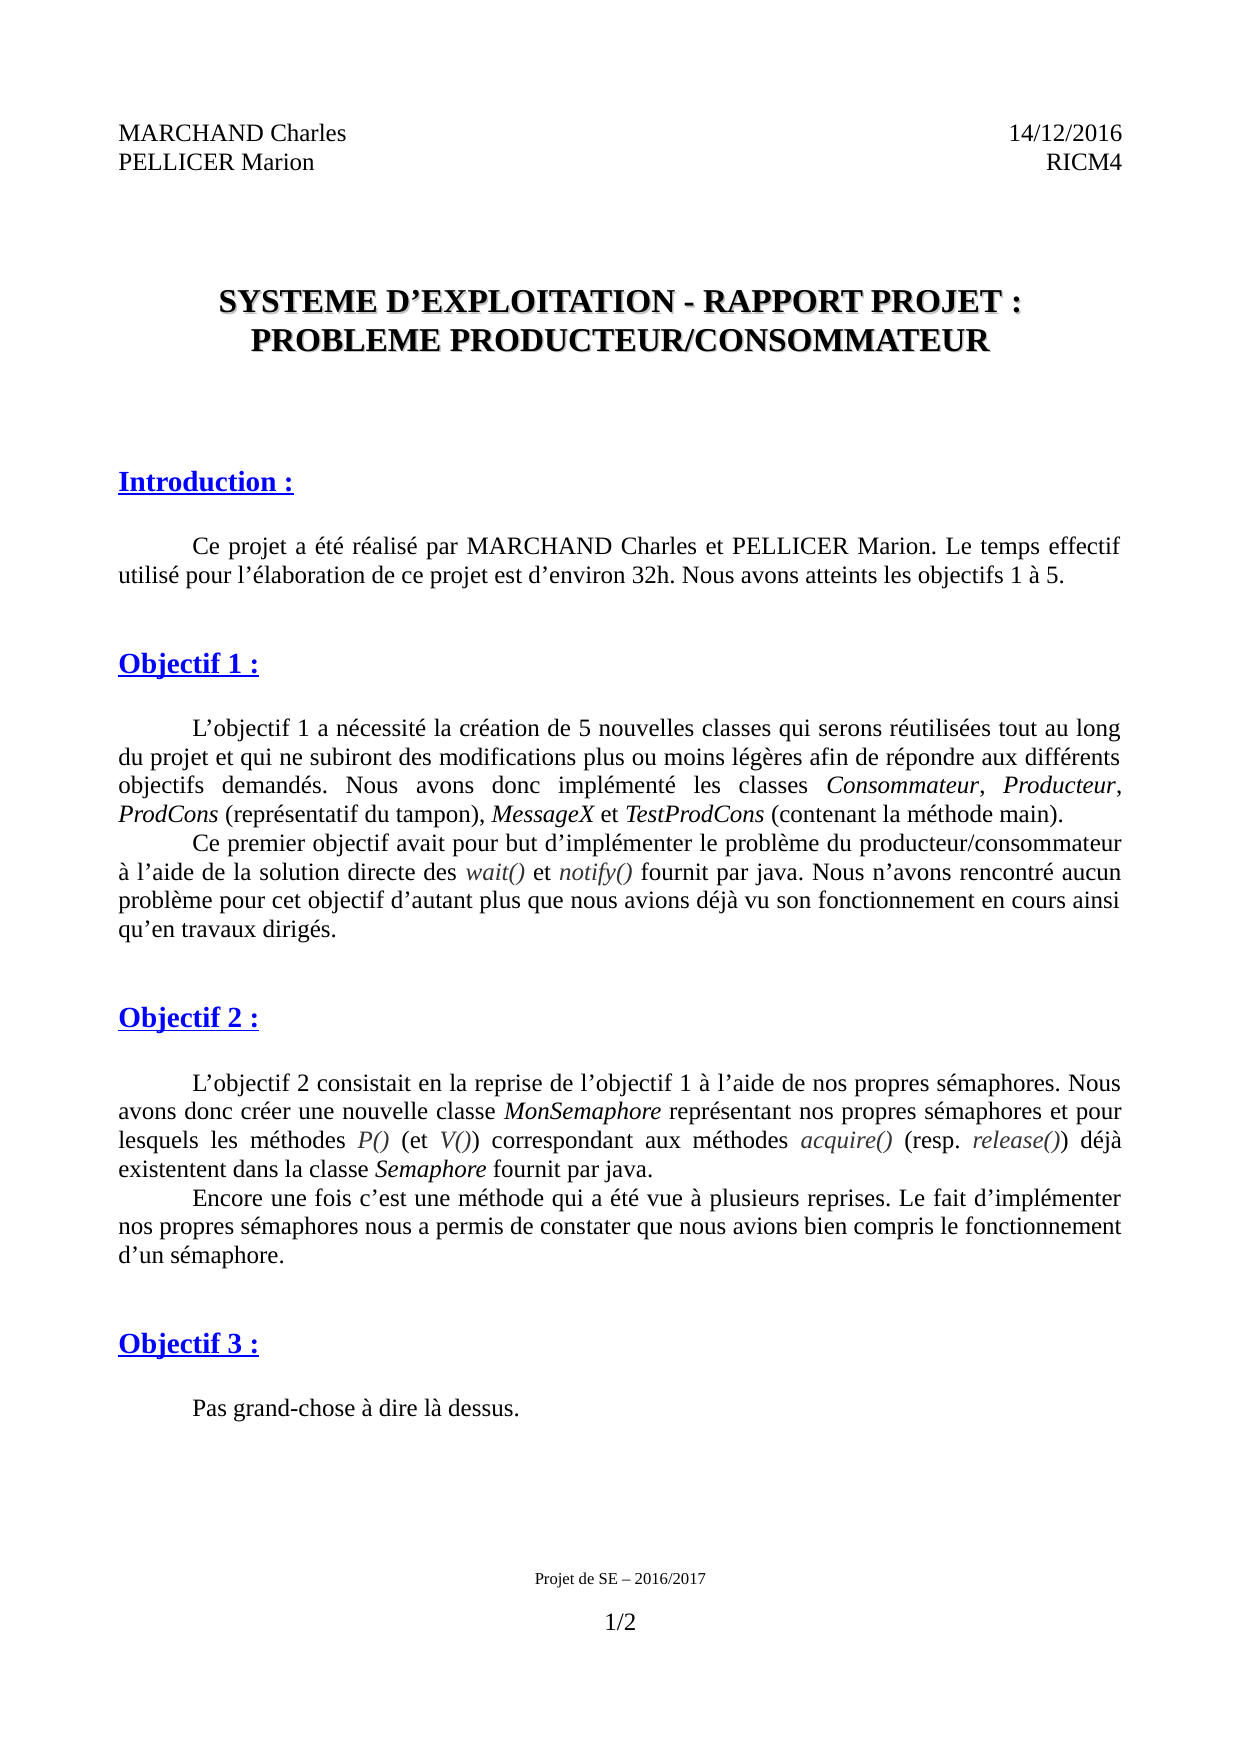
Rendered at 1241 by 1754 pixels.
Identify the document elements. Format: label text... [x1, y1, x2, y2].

text Objectif 2 : [118, 1001, 1122, 1034]
text Pas grand-chose à dire là dessus. [118, 1393, 1122, 1422]
text Encore une fois c’est une méthode qui a été vue à plusieurs reprises. Le fait d’implémenter nos propres sémaphores nous a permis de constater que nous avions bien compris le fonctionnement d’un sémaphore. [118, 1183, 1122, 1269]
text Ce premier objectif avait pour but d’implémenter le problème du producteur/consommateur à l’aide de la solution directe des wait() et notify() fournit par java. Nous n’avons rencontré aucun problème pour cet objectif d’autant plus que nous avions déjà vu son fonctionnement en cours ainsi qu’en travaux dirigés. [118, 828, 1122, 943]
text Objectif 1 : [118, 646, 1122, 679]
text L’objectif 2 consistait en la reprise de l’objectif 1 à l’aide de nos propres sémaphores. Nous avons donc créer une nouvelle classe MonSemaphore représentant nos propres sémaphores et pour lesquels les méthodes P() (et V()) correspondant aux méthodes acquire() (resp. release()) déjà existentent dans la classe Semaphore fournit par java. [118, 1068, 1122, 1183]
text Ce projet a été réalisé par MARCHAND Charles et PELLICER Marion. Le temps effectif utilisé pour l’élaboration de ce projet est d’environ 32h. Nous avons atteints les objectifs 1 à 5. [118, 531, 1122, 588]
text Introduction : [118, 464, 1122, 497]
text Objectif 3 : [118, 1326, 1122, 1360]
text L’objectif 1 a nécessité la création de 5 nouvelles classes qui serons réutilisées tout au long du projet et qui ne subiront des modifications plus ou moins légères afin de répondre aux différents objectifs demandés. Nous avons donc implémenté les classes Consommateur, Producteur, ProdCons (représentatif du tampon), MessageX et TestProdCons (contenant la méthode main). [118, 713, 1122, 828]
text PROBLEME PRODUCTEUR/CONSOMMATEUR [118, 320, 1122, 358]
text SYSTEME D’EXPLOITATION - RAPPORT PROJET : [118, 282, 1122, 320]
